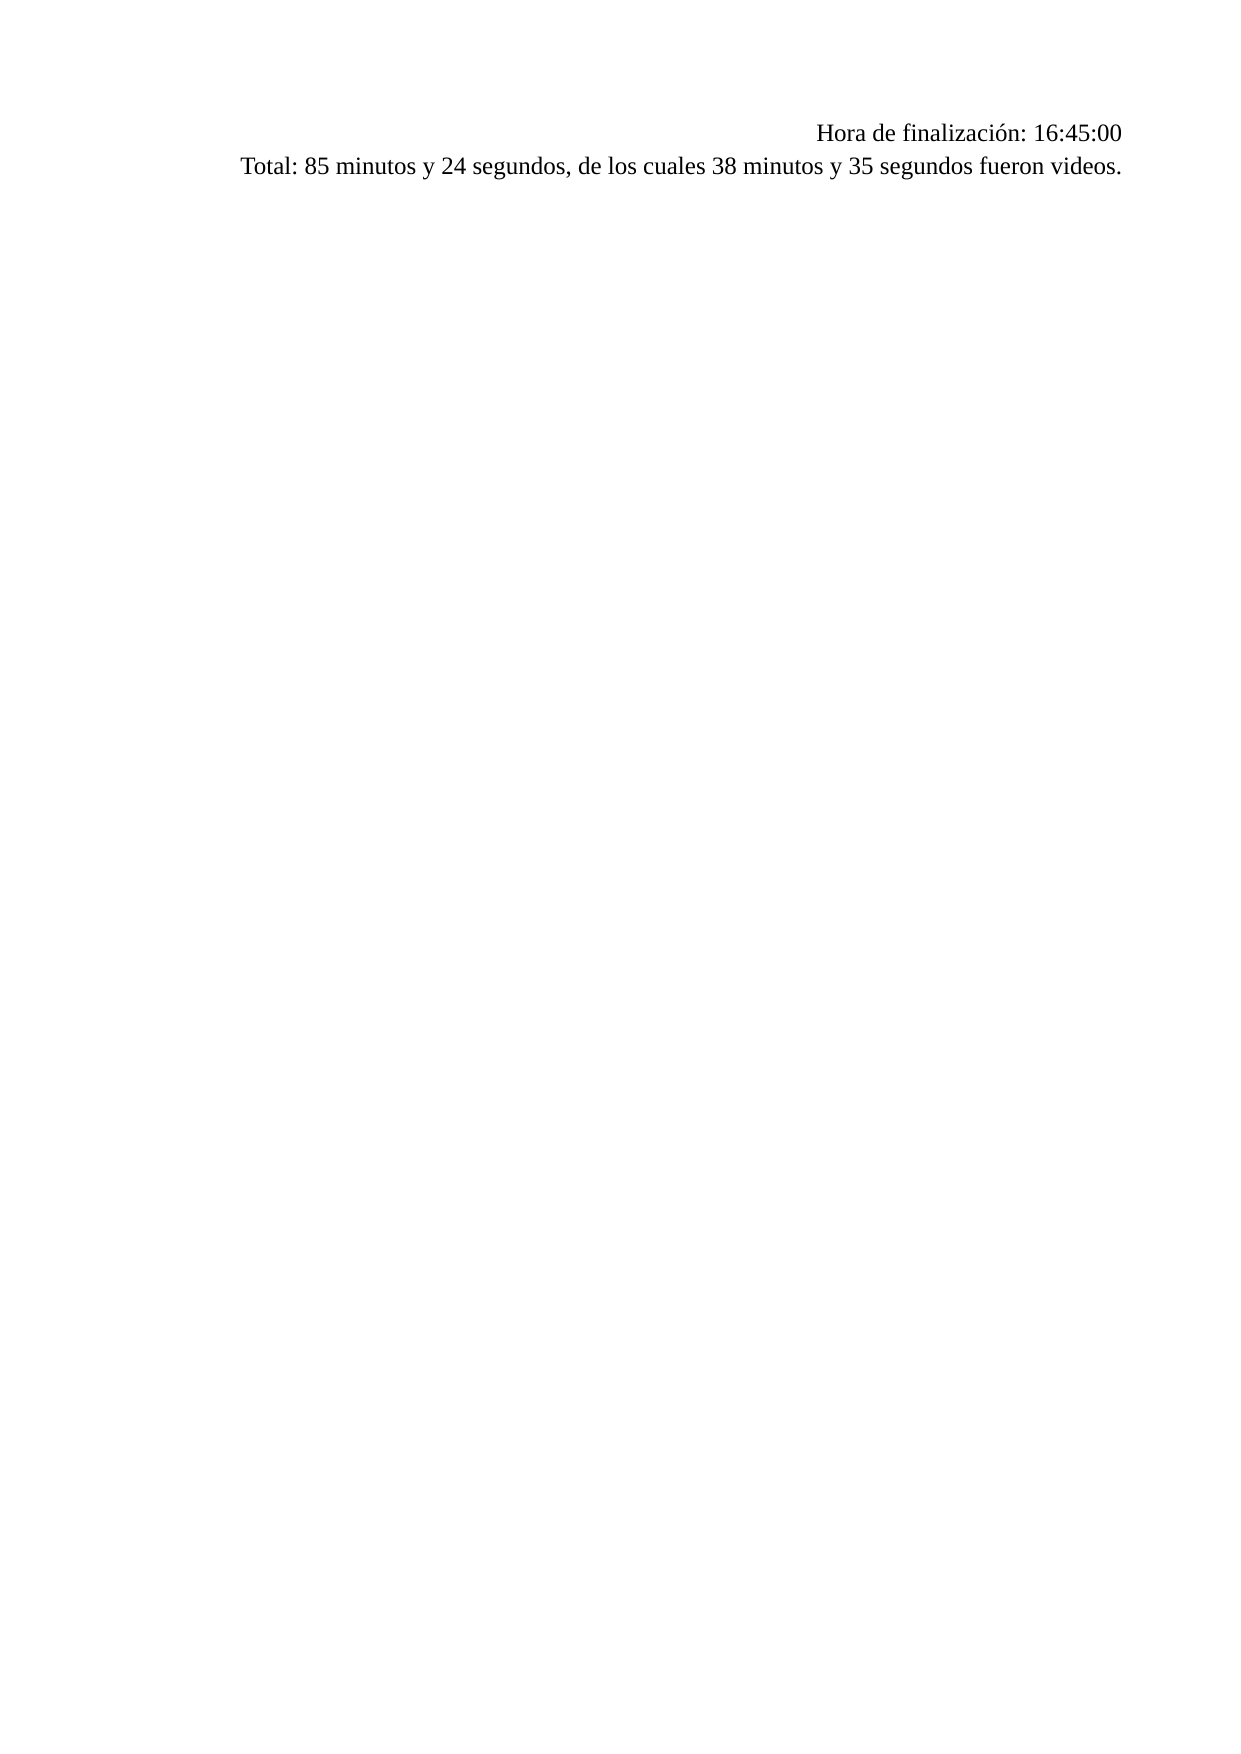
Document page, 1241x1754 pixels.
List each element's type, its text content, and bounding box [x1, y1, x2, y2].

text Hora de finalización: 16:45:00 Total: 85 minutos y 24 segundos, de los cuales 38 minutos y 35 segundos fueron videos. [118, 118, 1122, 180]
